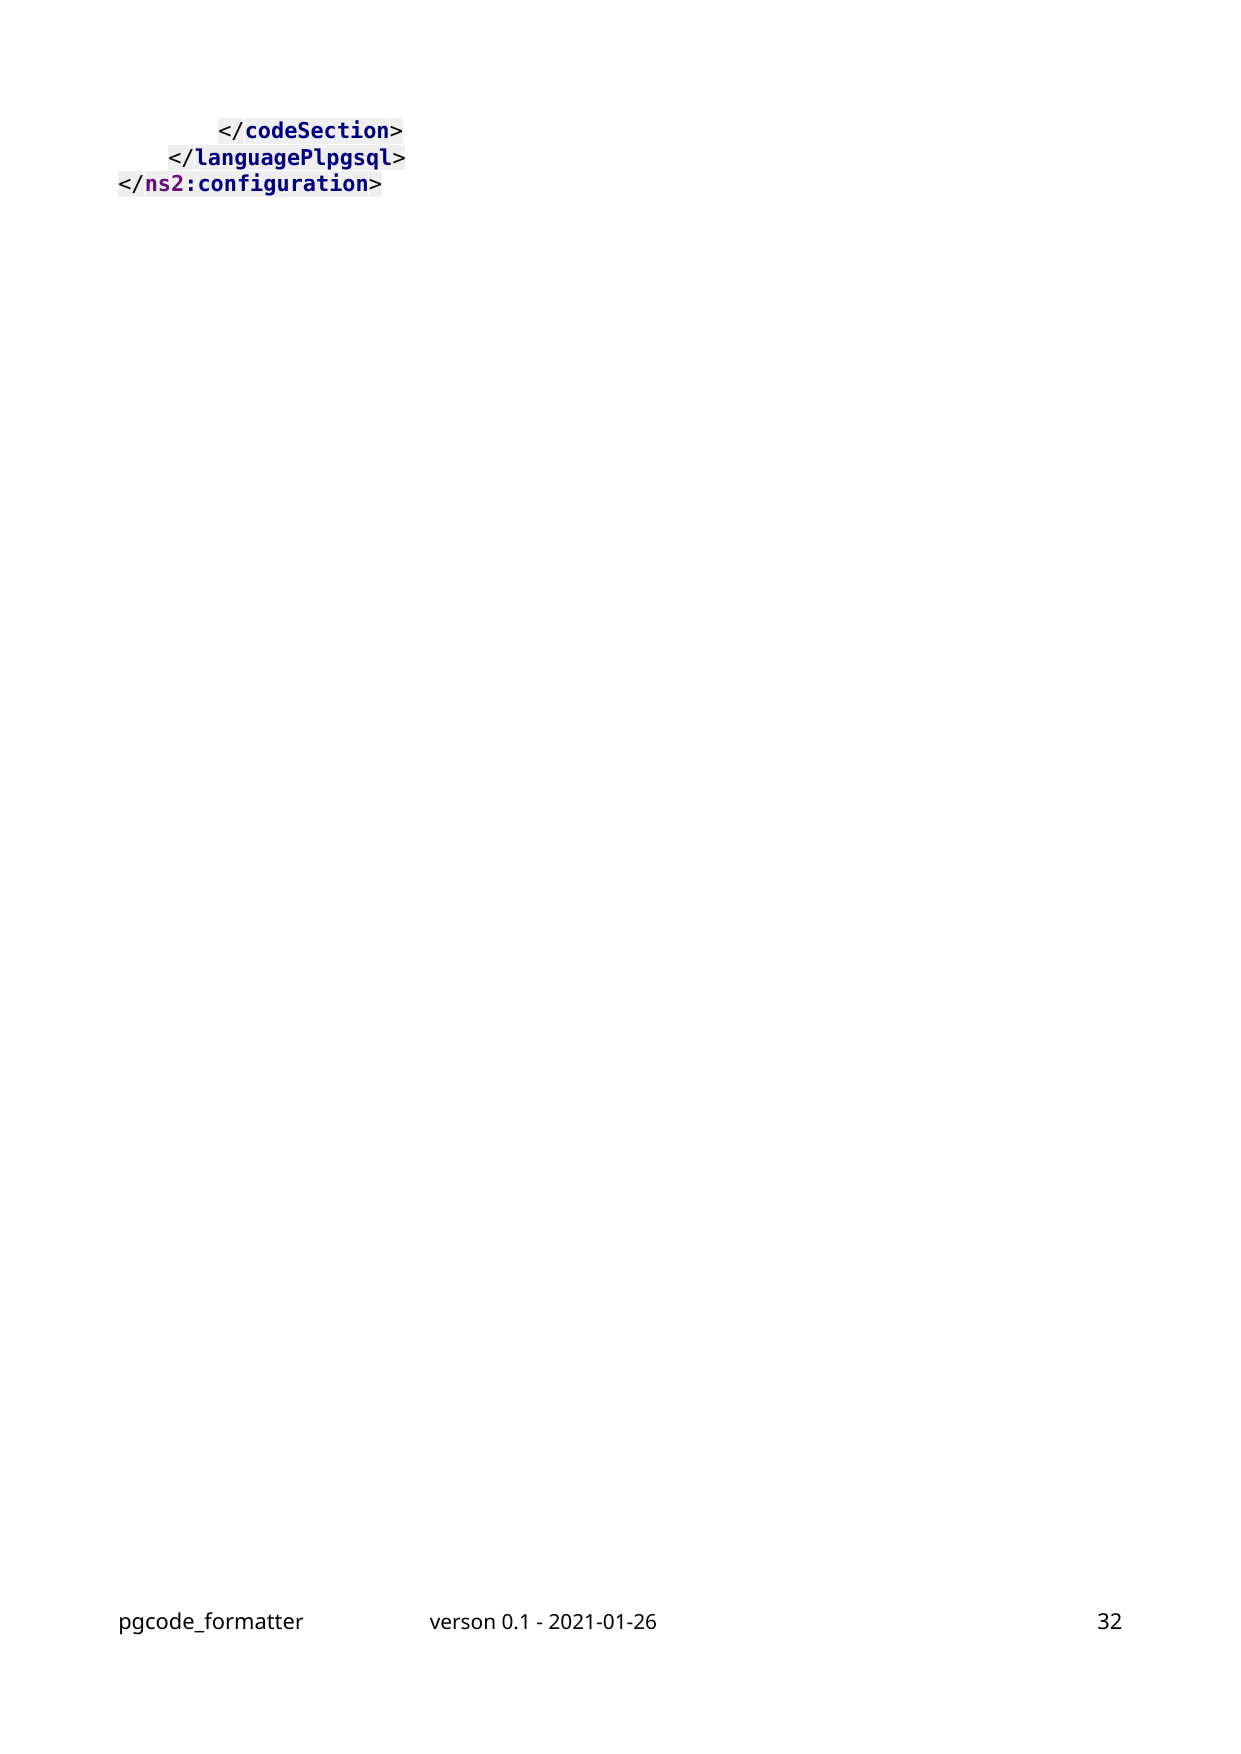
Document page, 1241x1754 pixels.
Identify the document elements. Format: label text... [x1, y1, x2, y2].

text </codeSection> [118, 118, 1122, 145]
text </languagePlpgsql> [118, 145, 1122, 171]
text </ns2:configuration> [118, 171, 1122, 197]
